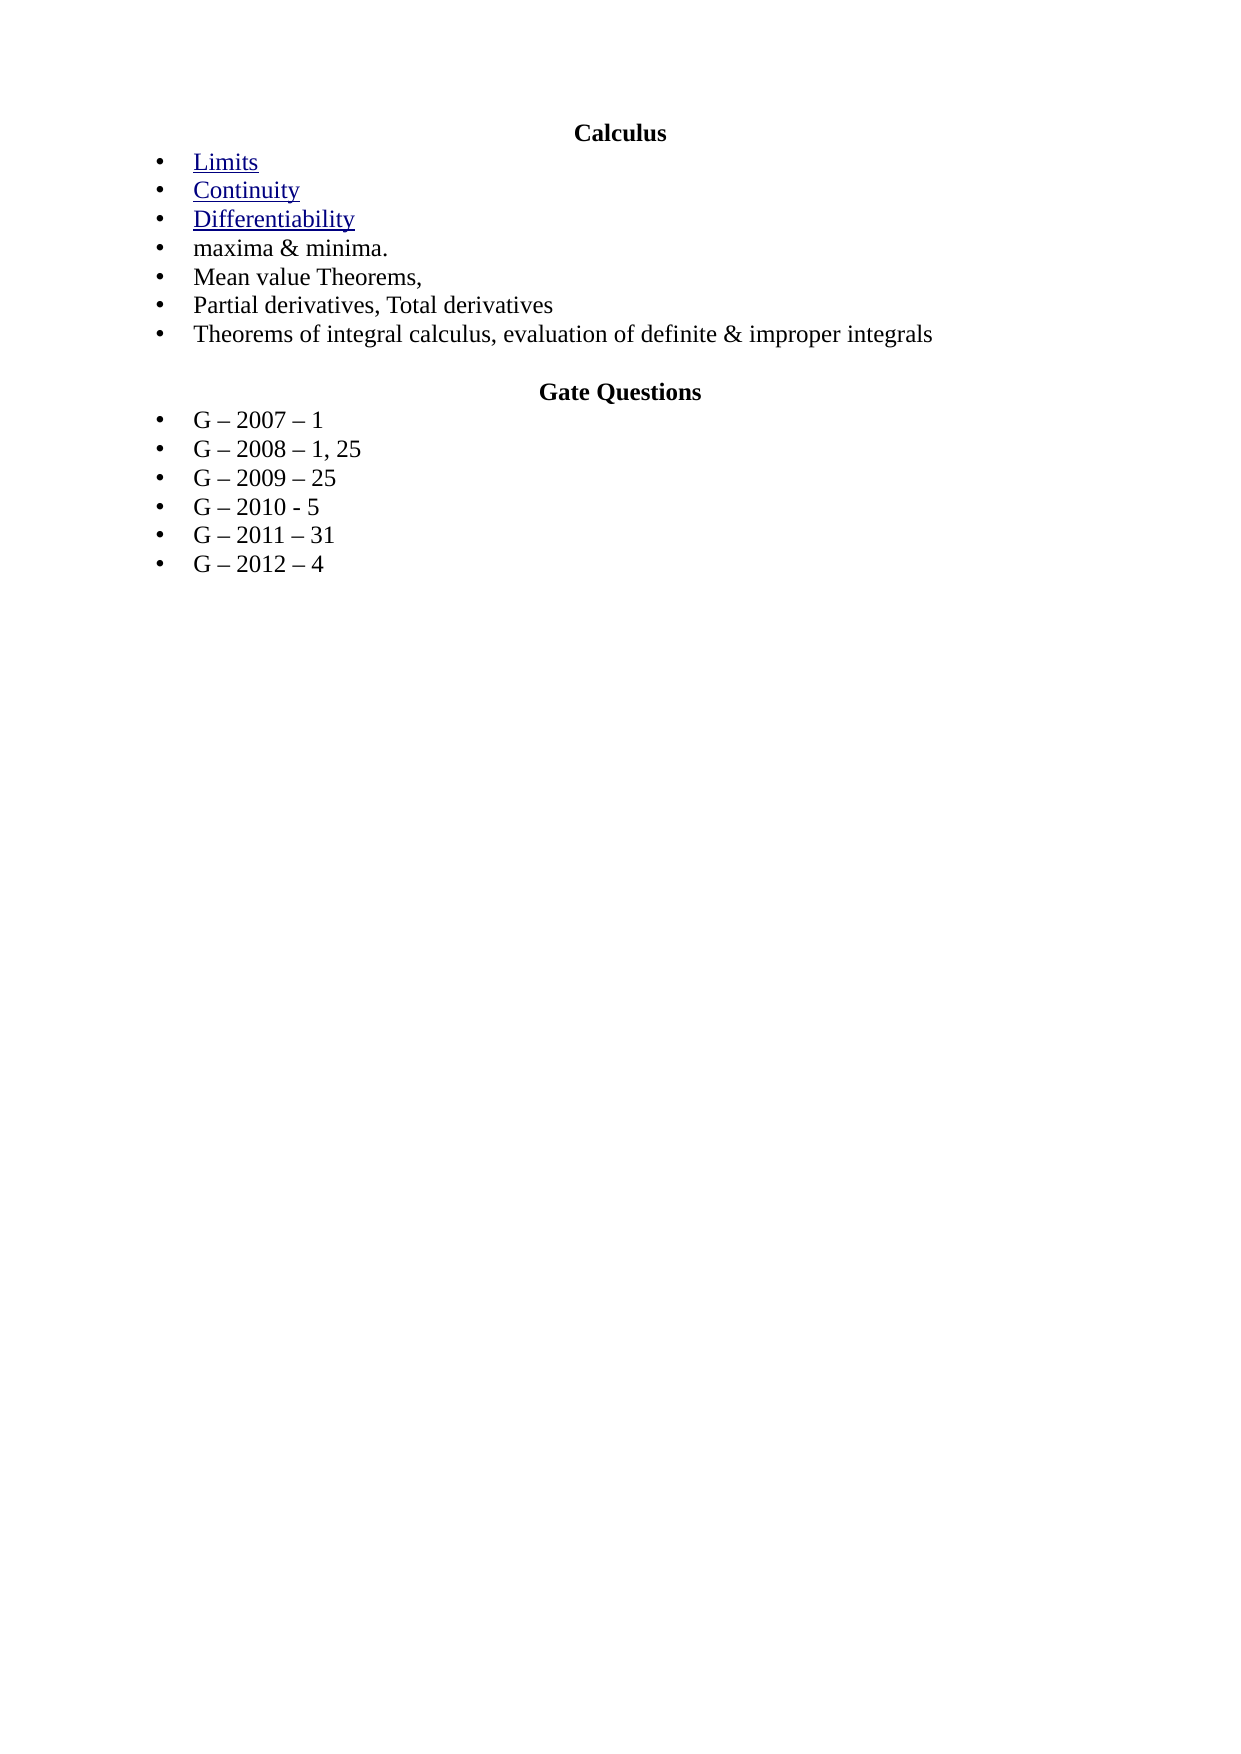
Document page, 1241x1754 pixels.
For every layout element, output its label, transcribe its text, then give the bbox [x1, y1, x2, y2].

list Limits [156, 147, 1122, 176]
list G – 2010 - 5 [156, 492, 1122, 521]
list Differentiability [156, 204, 1122, 233]
text Calculus [118, 118, 1122, 147]
list G – 2007 – 1 [156, 406, 1122, 434]
list G – 2012 – 4 [156, 549, 1122, 578]
list G – 2009 – 25 [156, 463, 1122, 492]
text Gate Questions [118, 377, 1122, 406]
list Partial derivatives, Total derivatives [156, 291, 1122, 319]
list G – 2011 – 31 [156, 521, 1122, 549]
list G – 2008 – 1, 25 [156, 434, 1122, 463]
list maxima & minima. [156, 233, 1122, 262]
list Theorems of integral calculus, evaluation of definite & improper integrals [156, 319, 1122, 348]
list Mean value Theorems, [156, 262, 1122, 291]
list Continuity [156, 176, 1122, 204]
